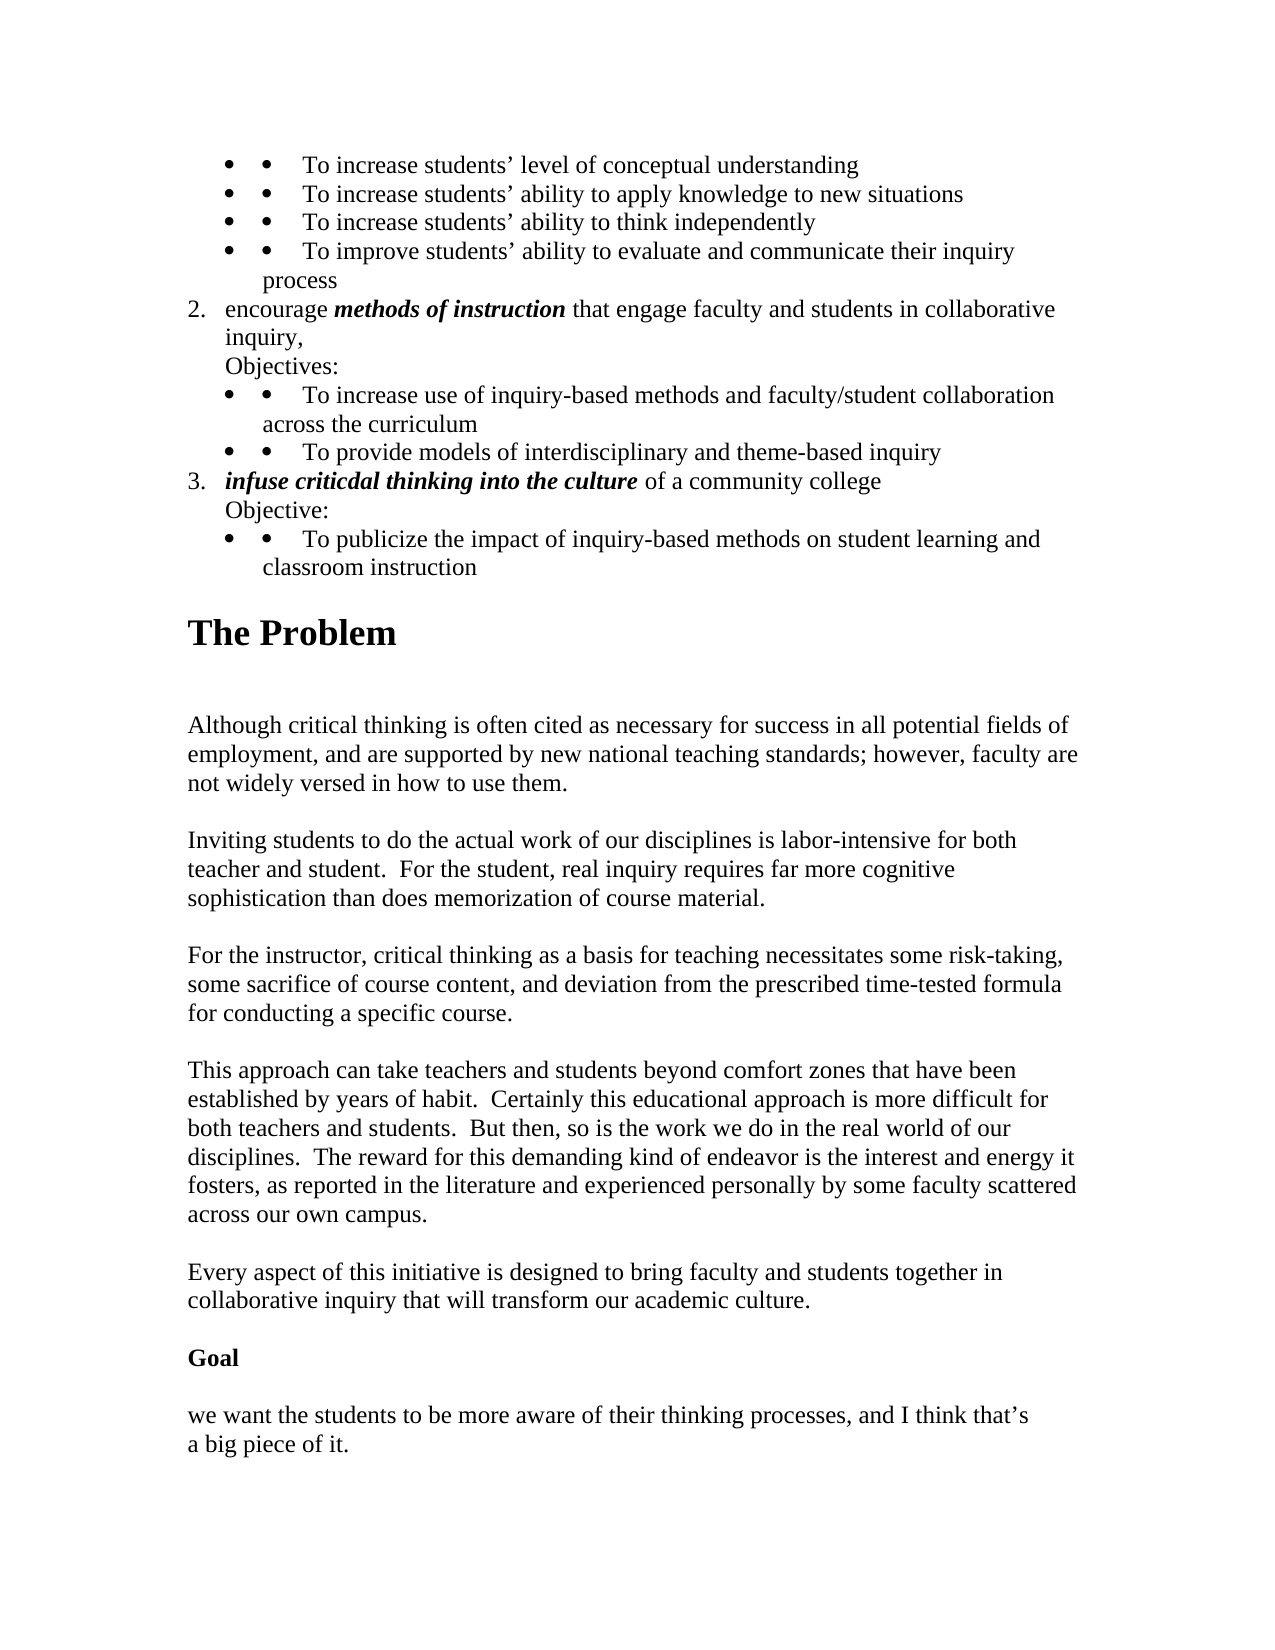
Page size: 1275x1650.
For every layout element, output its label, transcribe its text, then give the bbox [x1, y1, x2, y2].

text For the instructor, critical thinking as a basis for teaching necessitates some risk-taking, some sacrifice of course content, and deviation from the prescribed time-tested formula for conducting a specific course. [187, 941, 1087, 1027]
list  To publicize the impact of inquiry-based methods on student learning and classroom instruction [225, 524, 1087, 581]
text Inviting students to do the actual work of our disciplines is labor-intensive for both teacher and student. For the student, real inquiry requires far more cognitive sophistication than does memorization of course material. [187, 826, 1087, 912]
list  To increase students’ level of conceptual understanding [225, 150, 1087, 179]
text Although critical thinking is often cited as necessary for success in all potential fields of employment, and are supported by new national teaching standards; however, faculty are not widely versed in how to use them. [187, 711, 1087, 797]
text This approach can take teachers and students beyond comfort zones that have been established by years of habit. Certainly this educational approach is more difficult for both teachers and students. But then, so is the work we do in the real world of our disciplines. The reward for this demanding kind of endeavor is the interest and energy it fosters, as reported in the literature and experienced personally by some faculty scattered across our own campus. [187, 1056, 1087, 1228]
text Objectives: [225, 351, 1087, 380]
list  To increase students’ ability to apply knowledge to new situations [225, 179, 1087, 207]
text 3. infuse criticdal thinking into the culture of a community college [187, 466, 1087, 495]
text The Problem [187, 610, 1087, 653]
text a big piece of it. [187, 1429, 1087, 1458]
list  To improve students’ ability to evaluate and communicate their inquiry process [225, 236, 1087, 294]
text Every aspect of this initiative is designed to bring faculty and students together in collaborative inquiry that will transform our academic culture. [187, 1257, 1087, 1314]
list  To provide models of interdisciplinary and theme-based inquiry [225, 437, 1087, 466]
text Goal [187, 1343, 1087, 1372]
text we want the students to be more aware of their thinking processes, and I think that’s [187, 1401, 1087, 1429]
text 2. encourage methods of instruction that engage faculty and students in collaborative inquiry, [187, 294, 1087, 351]
list  To increase students’ ability to think independently [225, 207, 1087, 236]
list  To increase use of inquiry-based methods and faculty/student collaboration across the curriculum [225, 380, 1087, 437]
text Objective: [225, 495, 1087, 524]
